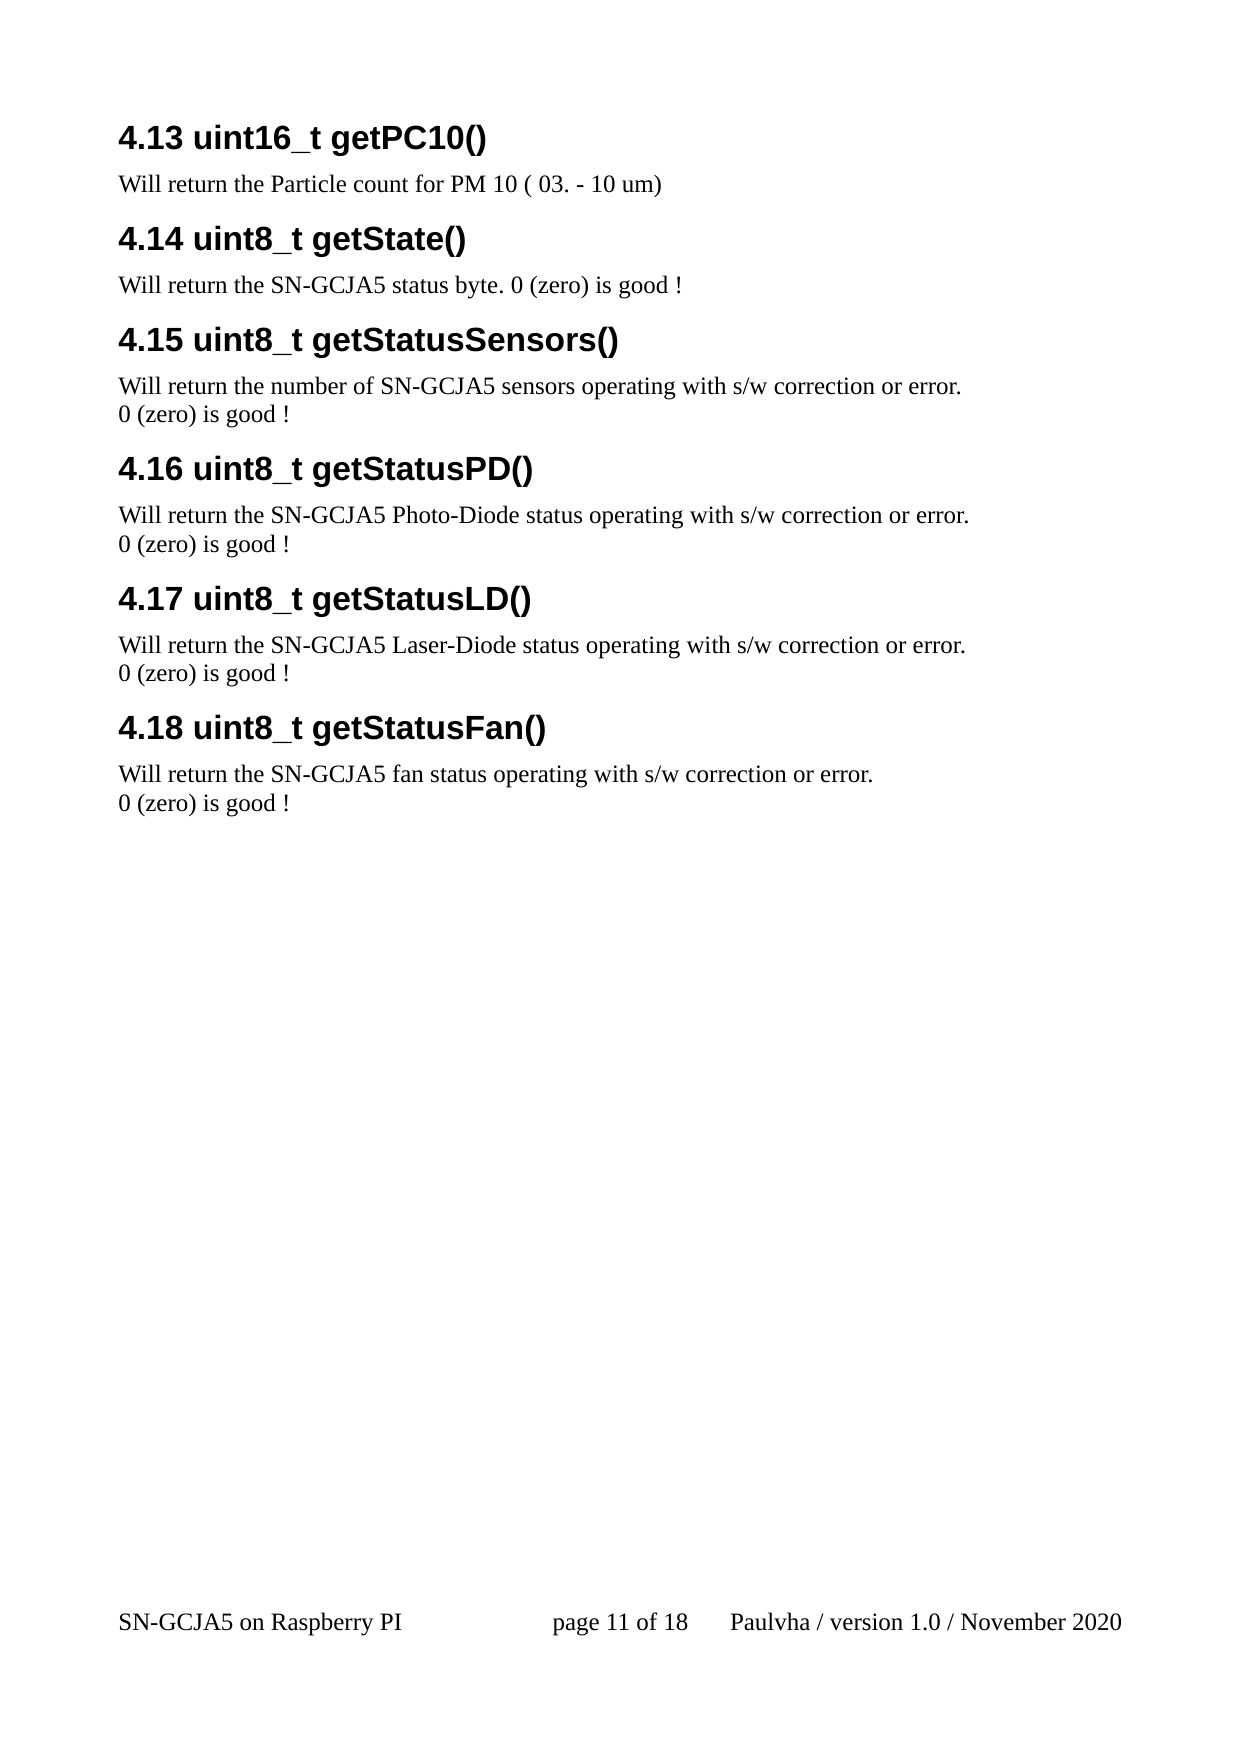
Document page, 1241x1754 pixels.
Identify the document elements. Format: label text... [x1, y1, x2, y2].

text Will return the SN-GCJA5 Photo-Diode status operating with s/w correction or error. [118, 500, 1122, 529]
subtitle 4.13 uint16_t getPC10() [118, 118, 1122, 157]
subtitle 4.14 uint8_t getState() [118, 219, 1122, 257]
text Will return the SN-GCJA5 status byte. 0 (zero) is good ! [118, 270, 1122, 299]
text Will return the SN-GCJA5 fan status operating with s/w correction or error. [118, 759, 1122, 788]
text Will return the Particle count for PM 10 ( 03. - 10 um) [118, 169, 1122, 198]
subtitle 4.18 uint8_t getStatusFan() [118, 708, 1122, 747]
text 0 (zero) is good ! [118, 788, 1122, 817]
text Will return the SN-GCJA5 Laser-Diode status operating with s/w correction or error. [118, 630, 1122, 658]
text Will return the number of SN-GCJA5 sensors operating with s/w correction or error. [118, 371, 1122, 399]
text 0 (zero) is good ! [118, 529, 1122, 558]
text 0 (zero) is good ! [118, 658, 1122, 687]
subtitle 4.16 uint8_t getStatusPD() [118, 449, 1122, 488]
text 0 (zero) is good ! [118, 399, 1122, 428]
subtitle 4.15 uint8_t getStatusSensors() [118, 319, 1122, 358]
subtitle 4.17 uint8_t getStatusLD() [118, 578, 1122, 617]
